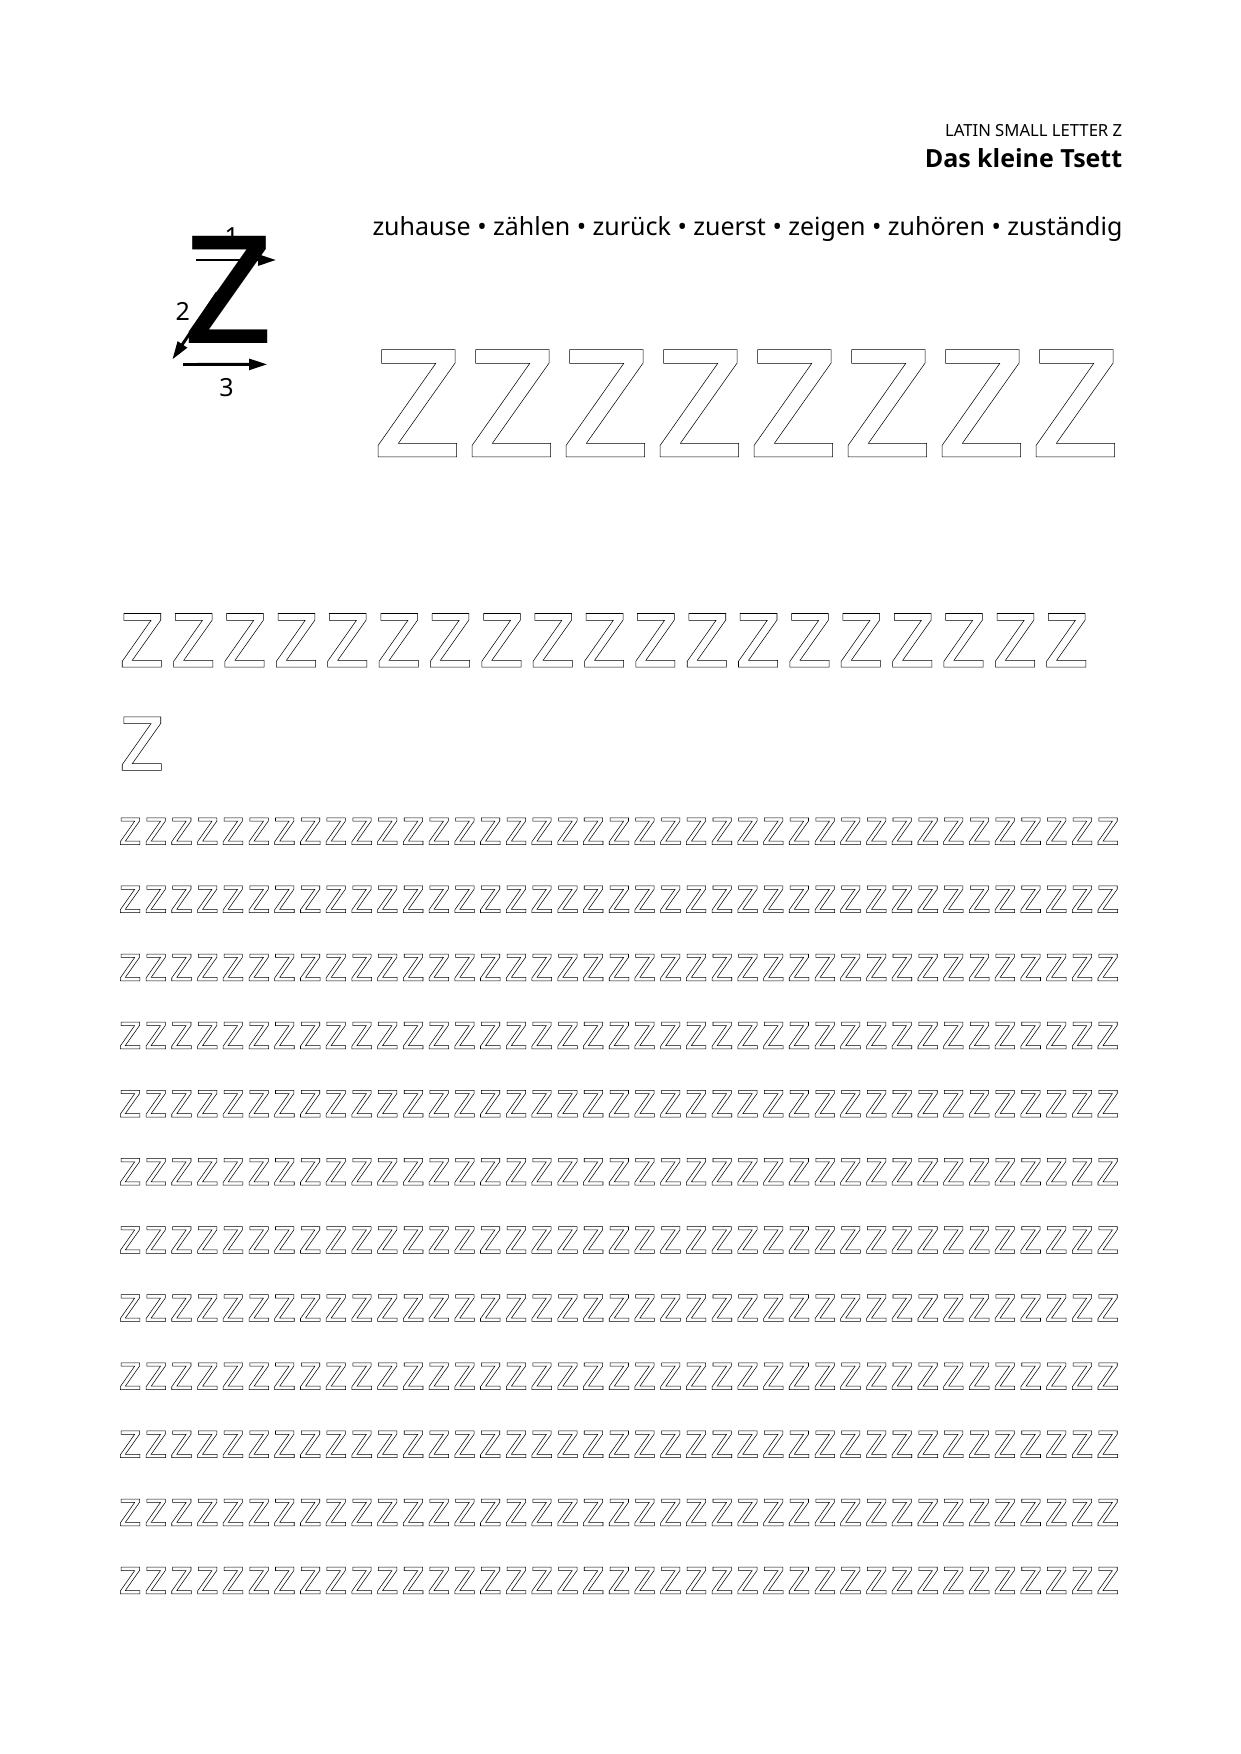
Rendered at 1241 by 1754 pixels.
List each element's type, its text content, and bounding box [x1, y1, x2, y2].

text z z z z z z z z z z z z z z z z z z z z z z z z z z z z z z z z z z z z z z z [118, 859, 1122, 927]
text z z z z z z z z z z z z z z z z z z z z z z z z z z z z z z z z z z z z z z z [118, 1336, 1122, 1404]
text z z z z z z z z z z z z z z z z z z z z z z z z z z z z z z z z z z z z z z z [118, 1200, 1122, 1268]
text z z z z z z z z z z z z z z z z z z z z z z z z z z z z z z z z z z z z z z z [118, 1064, 1122, 1132]
text LATIN SMALL LETTER Z [118, 118, 1122, 141]
text z z z z z z z z z z z z z z z z z z z z z z z z z z z z z z z z z z z z z z z [118, 791, 1122, 859]
text Das kleine Tsett [118, 141, 1122, 175]
text z z z z z z z z z z z z z z z z z z z z [118, 584, 1122, 791]
text z z z z z z z z z z z z z z z z z z z z z z z z z z z z z z z z z z z z z z z [118, 996, 1122, 1064]
text z z z z z z z z z z z z z z z z z z z z z z z z z z z z z z z z z z z z z z z [118, 1541, 1122, 1609]
text zuhause • zählen • zurück • zuerst • zeigen • zuhören • zuständig [118, 209, 1122, 243]
text zzzzzzzz [118, 243, 1122, 515]
text z z z z z z z z z z z z z z z z z z z z z z z z z z z z z z z z z z z z z z z [118, 1132, 1122, 1200]
text z z z z z z z z z z z z z z z z z z z z z z z z z z z z z z z z z z z z z z z [118, 1268, 1122, 1336]
text z z z z z z z z z z z z z z z z z z z z z z z z z z z z z z z z z z z z z z z [118, 927, 1122, 996]
text z z z z z z z z z z z z z z z z z z z z z z z z z z z z z z z z z z z z z z z [118, 1404, 1122, 1472]
text z z z z z z z z z z z z z z z z z z z z z z z z z z z z z z z z z z z z z z z [118, 1472, 1122, 1541]
